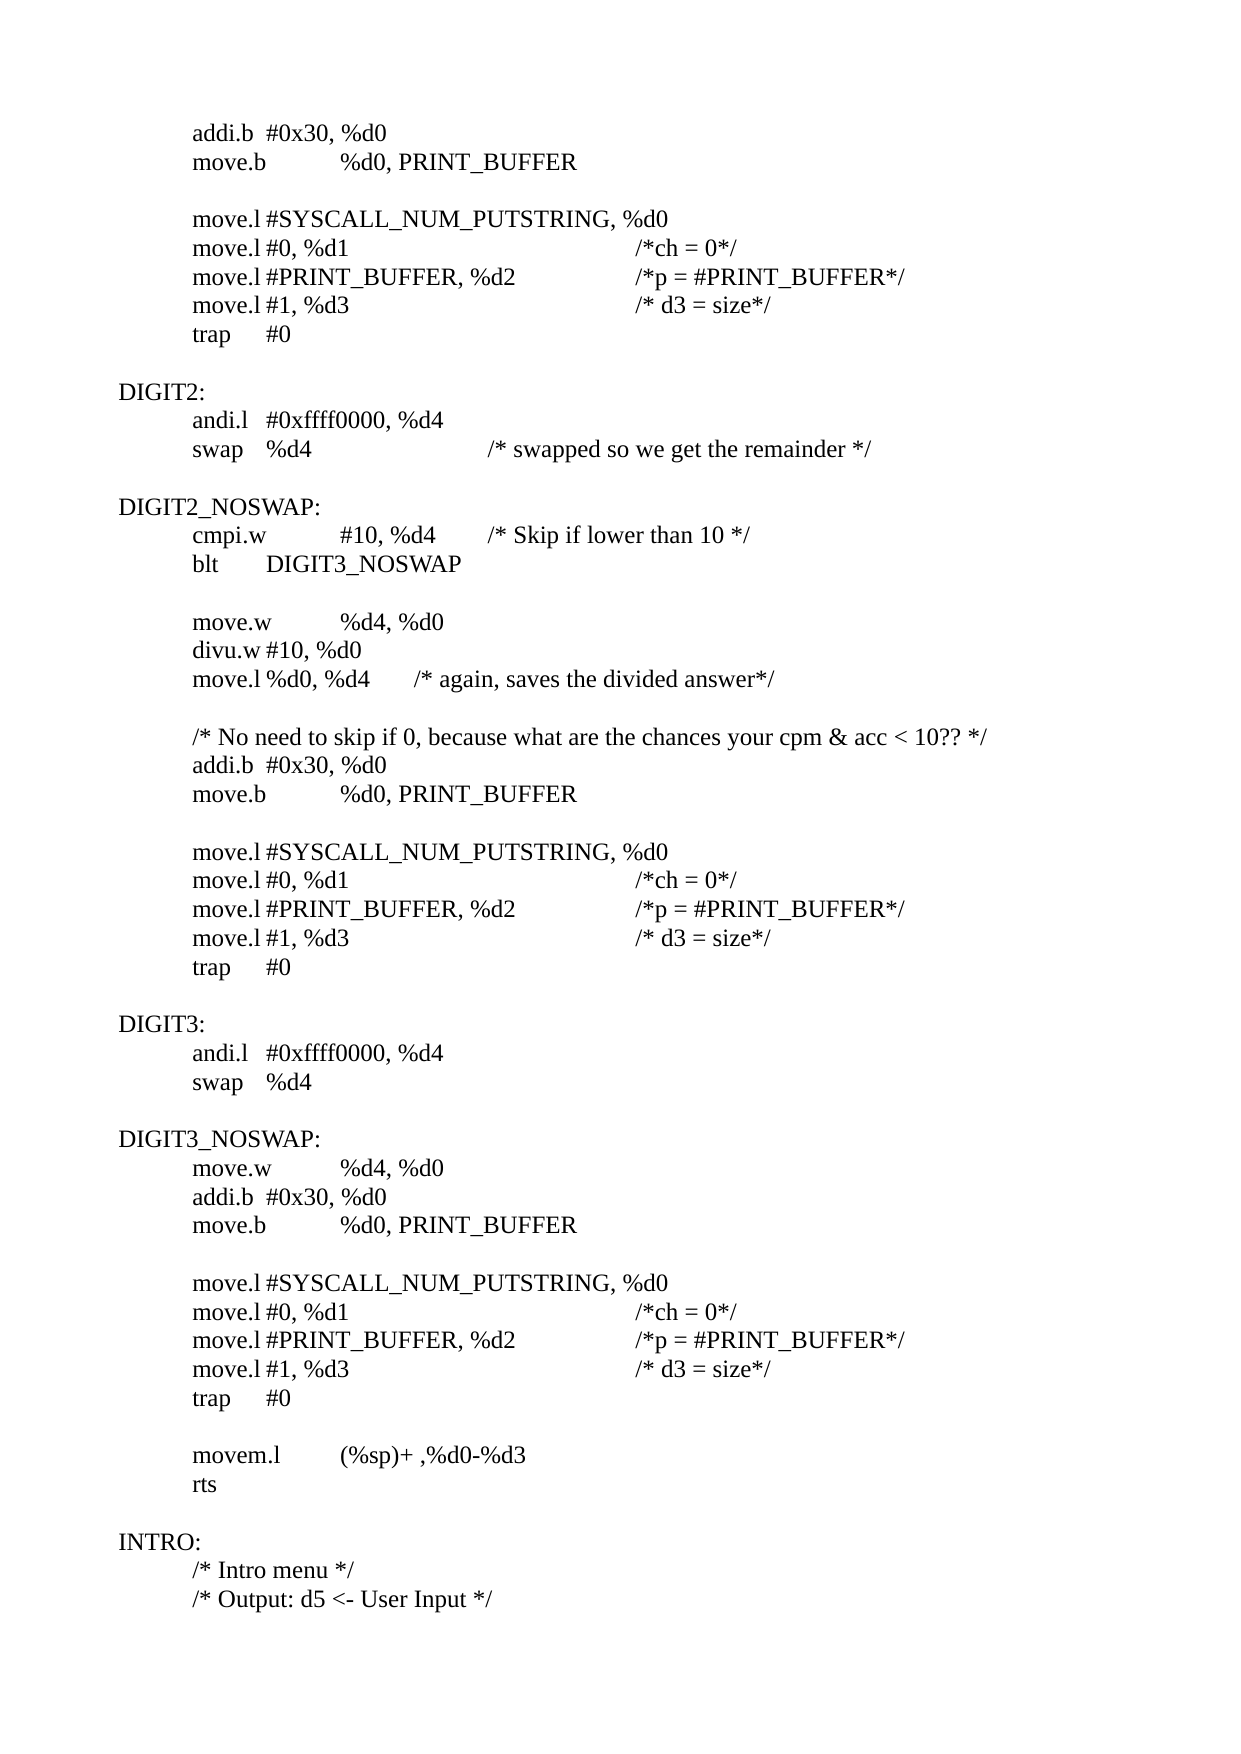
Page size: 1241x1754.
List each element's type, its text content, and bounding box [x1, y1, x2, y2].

text move.l #SYSCALL_NUM_PUTSTRING, %d0 [118, 1268, 1122, 1297]
text swap %d4 /* swapped so we get the remainder */ [118, 434, 1122, 463]
text move.l #SYSCALL_NUM_PUTSTRING, %d0 [118, 837, 1122, 866]
text trap #0 [118, 1383, 1122, 1412]
text move.l #0, %d1 /*ch = 0*/ [118, 1297, 1122, 1326]
text blt DIGIT3_NOSWAP [118, 549, 1122, 578]
text DIGIT2_NOSWAP: [118, 492, 1122, 521]
text /* No need to skip if 0, because what are the chances your cpm & acc < 10?? */ [118, 722, 1122, 751]
text addi.b #0x30, %d0 [118, 118, 1122, 147]
text move.l #1, %d3 /* d3 = size*/ [118, 1354, 1122, 1383]
text /* Output: d5 <- User Input */ [118, 1584, 1122, 1613]
text divu.w #10, %d0 [118, 636, 1122, 664]
text swap %d4 [118, 1067, 1122, 1096]
text move.l #SYSCALL_NUM_PUTSTRING, %d0 [118, 204, 1122, 233]
text addi.b #0x30, %d0 [118, 1182, 1122, 1211]
text move.l #1, %d3 /* d3 = size*/ [118, 291, 1122, 319]
text rts [118, 1469, 1122, 1498]
text andi.l #0xffff0000, %d4 [118, 406, 1122, 434]
text move.w %d4, %d0 [118, 607, 1122, 636]
text DIGIT3_NOSWAP: [118, 1124, 1122, 1153]
text move.b %d0, PRINT_BUFFER [118, 779, 1122, 808]
text trap #0 [118, 319, 1122, 348]
text move.l #1, %d3 /* d3 = size*/ [118, 923, 1122, 952]
text move.b %d0, PRINT_BUFFER [118, 147, 1122, 176]
text move.l #0, %d1 /*ch = 0*/ [118, 866, 1122, 894]
text cmpi.w #10, %d4 /* Skip if lower than 10 */ [118, 521, 1122, 549]
text move.l %d0, %d4 /* again, saves the divided answer*/ [118, 664, 1122, 693]
text move.w %d4, %d0 [118, 1153, 1122, 1182]
text move.l #0, %d1 /*ch = 0*/ [118, 233, 1122, 262]
text addi.b #0x30, %d0 [118, 751, 1122, 779]
text move.b %d0, PRINT_BUFFER [118, 1211, 1122, 1239]
text move.l #PRINT_BUFFER, %d2 /*p = #PRINT_BUFFER*/ [118, 894, 1122, 923]
text move.l #PRINT_BUFFER, %d2 /*p = #PRINT_BUFFER*/ [118, 262, 1122, 291]
text /* Intro menu */ [118, 1556, 1122, 1584]
text move.l #PRINT_BUFFER, %d2 /*p = #PRINT_BUFFER*/ [118, 1326, 1122, 1354]
text DIGIT2: [118, 377, 1122, 406]
text movem.l (%sp)+ ,%d0-%d3 [118, 1441, 1122, 1469]
text andi.l #0xffff0000, %d4 [118, 1038, 1122, 1067]
text INTRO: [118, 1527, 1122, 1556]
text trap #0 [118, 952, 1122, 981]
text DIGIT3: [118, 1009, 1122, 1038]
